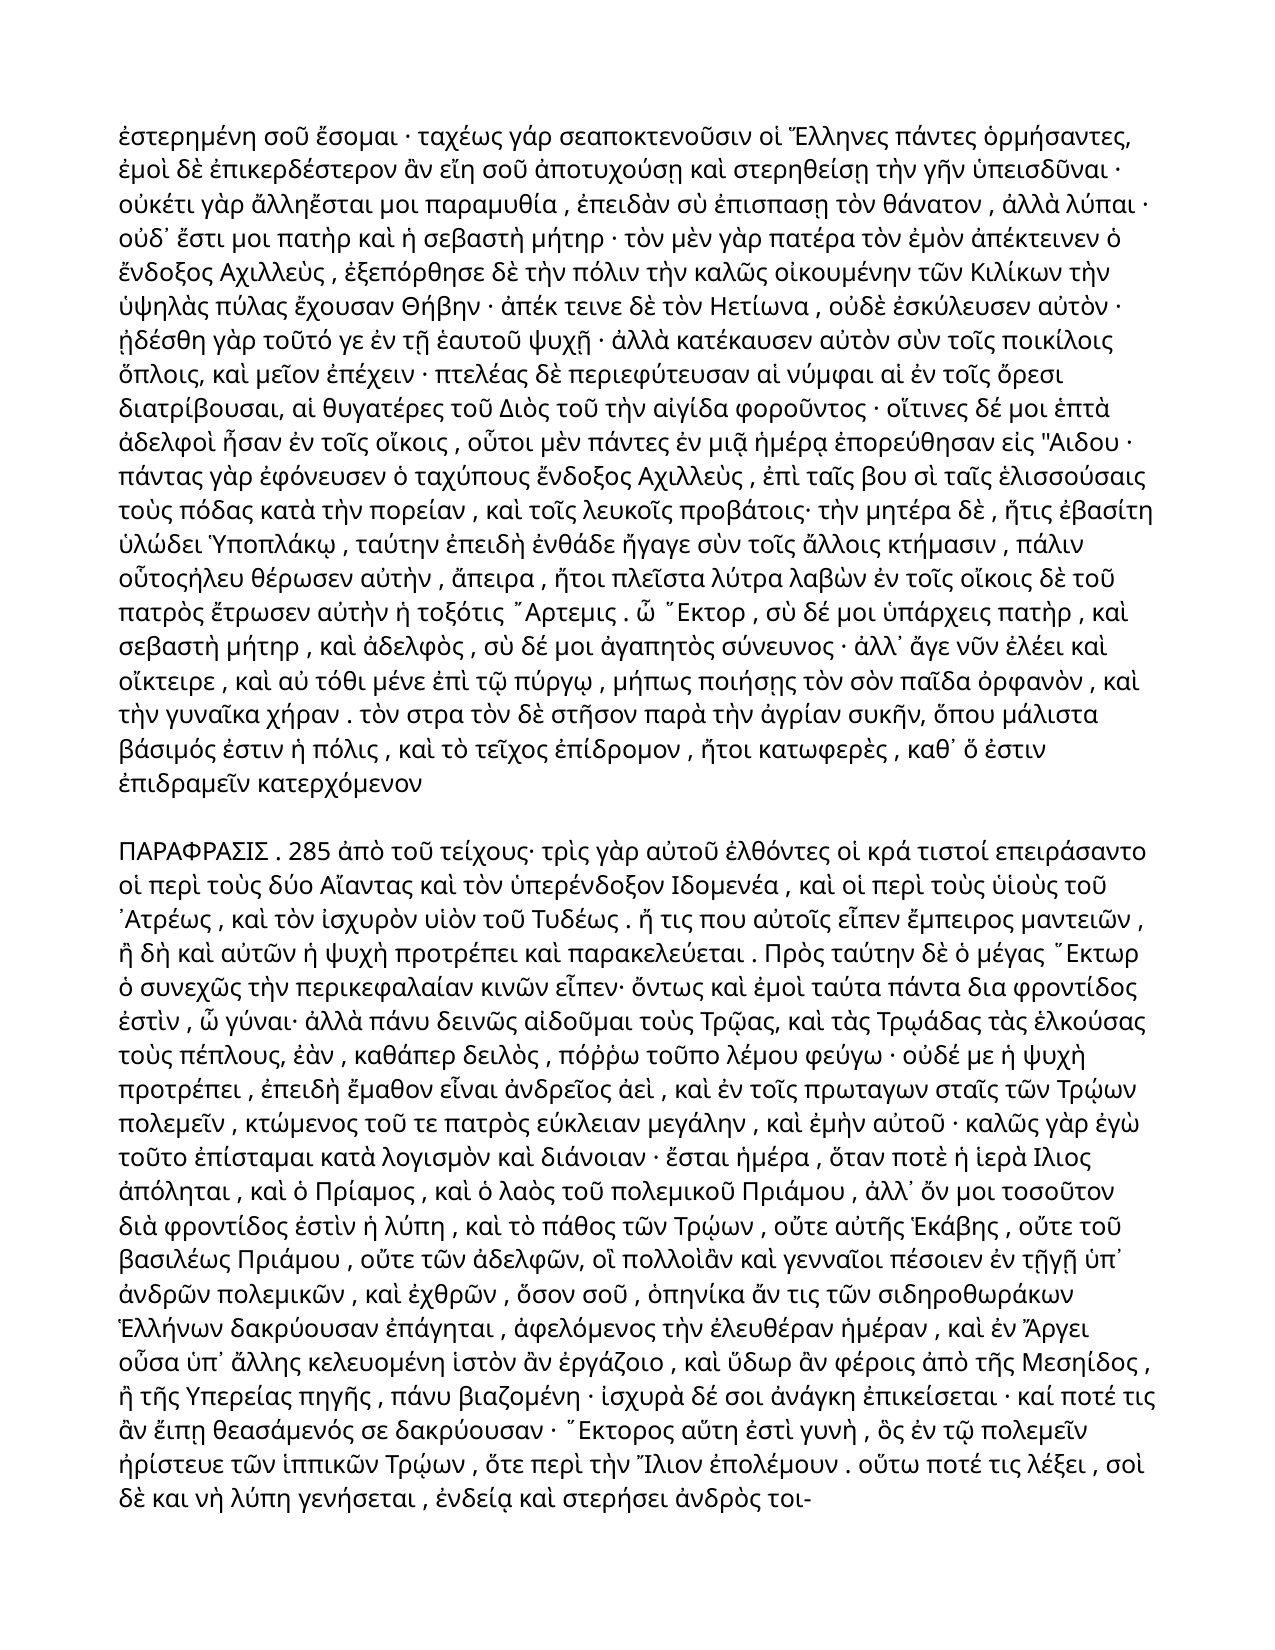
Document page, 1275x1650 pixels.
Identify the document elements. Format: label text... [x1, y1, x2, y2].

text ἐστερημένη σοῦ ἔσομαι · ταχέως γάρ σεαποκτενοῦσιν οἱ Ἕλληνες πάντες ὁρμήσαντες, ἐμοὶ δὲ ἐπικερδέστερον ἂν εἴη σοῦ ἀποτυχούσῃ καὶ στερηθείσῃ τὴν γῆν ὑπεισδῦναι · οὐκέτι γὰρ ἄλληἔσται μοι παραμυθία , ἐπειδὰν σὺ ἐπισπασῃ τὸν θάνατον , ἀλλὰ λύπαι · οὐδ᾽ ἔστι μοι πατὴρ καὶ ἡ σεβαστὴ μήτηρ · τὸν μὲν γὰρ πατέρα τὸν ἐμὸν ἀπέκτεινεν ὁ ἔνδοξος Αχιλλεὺς , ἐξεπόρθησε δὲ τὴν πόλιν τὴν καλῶς οἰκουμένην τῶν Κιλίκων τὴν ὑψηλὰς πύλας ἔχουσαν Θήβην · ἀπέκ τεινε δὲ τὸν Ηετίωνα , οὐδὲ ἐσκύλευσεν αὐτὸν · ᾐδέσθη γὰρ τοῦτό γε ἐν τῇ ἑαυτοῦ ψυχῇ · ἀλλὰ κατέκαυσεν αὐτὸν σὺν τοῖς ποικίλοις ὅπλοις, καὶ μεῖον ἐπέχειν · πτελέας δὲ περιεφύτευσαν αἱ νύμφαι αἱ ἐν τοῖς ὄρεσι διατρίβουσαι, αἱ θυγατέρες τοῦ Διὸς τοῦ τὴν αἰγίδα φοροῦντος · οἵτινες δέ μοι ἑπτὰ ἀδελφοὶ ἦσαν ἐν τοῖς οἴκοις , οὗτοι μὲν πάντες ἐν μιᾷ ἡμέρᾳ ἐπορεύθησαν εἰς "Αιδου · πάντας γὰρ ἐφόνευσεν ὁ ταχύπους ἔνδοξος Αχιλλεὺς , ἐπὶ ταῖς βου σὶ ταῖς ἑλισσούσαις τοὺς πόδας κατὰ τὴν πορείαν , καὶ τοῖς λευκοῖς προβάτοις· τὴν μητέρα δὲ , ἥτις ἐβασίτη ὑλώδει Ὑποπλάκῳ , ταύτην ἐπειδὴ ἐνθάδε ἤγαγε σὺν τοῖς ἄλλοις κτήμασιν , πάλιν οὗτοςἠλευ θέρωσεν αὐτὴν , ἄπειρα , ἤτοι πλεῖστα λύτρα λαβὼν ἐν τοῖς οἴκοις δὲ τοῦ πατρὸς ἔτρωσεν αὐτὴν ἡ τοξότις ῎Αρτεμις . ὦ ῞Εκτορ , σὺ δέ μοι ὑπάρχεις πατὴρ , καὶ σεβαστὴ μήτηρ , καὶ ἀδελφὸς , σὺ δέ μοι ἀγαπητὸς σύνευνος · ἀλλ᾽ ἄγε νῦν ἐλέει καὶ οἴκτειρε , καὶ αὐ τόθι μένε ἐπὶ τῷ πύργῳ , μήπως ποιήσῃς τὸν σὸν παῖδα ὀρφανὸν , καὶ τὴν γυναῖκα χήραν . τὸν στρα τὸν δὲ στῆσον παρὰ τὴν ἀγρίαν συκῆν, ὅπου μάλιστα βάσιμός ἐστιν ἡ πόλις , καὶ τὸ τεῖχος ἐπίδρομον , ἤτοι κατωφερὲς , καθ᾽ ὅ ἐστιν ἐπιδραμεῖν κατερχόμενον [118, 118, 1157, 799]
text ΠΑΡΑΦΡΑΣΙΣ . 285 ἀπὸ τοῦ τείχους· τρὶς γὰρ αὐτοῦ ἐλθόντες οἱ κρά τιστοί επειράσαντο οἱ περὶ τοὺς δύο Αἴαντας καὶ τὸν ὑπερένδοξον Ιδομενέα , καὶ οἱ περὶ τοὺς ὑἱοὺς τοῦ ᾿Ατρέως , καὶ τὸν ἰσχυρὸν υἱὸν τοῦ Τυδέως . ἤ τις που αὐτοῖς εἶπεν ἔμπειρος μαντειῶν , ἢ δὴ καὶ αὐτῶν ἡ ψυχὴ προτρέπει καὶ παρακελεύεται . Πρὸς ταύτην δὲ ὁ μέγας ῞Εκτωρ ὁ συνεχῶς τὴν περικεφαλαίαν κινῶν εἶπεν· ὄντως καὶ ἐμοὶ ταύτα πάντα δια φροντίδος ἐστὶν , ὦ γύναι· ἀλλὰ πάνυ δεινῶς αἰδοῦμαι τοὺς Τρῷας, καὶ τὰς Τρῳάδας τὰς ἑλκούσας τοὺς πέπλους, ἐὰν , καθάπερ δειλὸς , πόῤῥω τοῦπο λέμου φεύγω · οὐδέ με ἡ ψυχὴ προτρέπει , ἐπειδὴ ἔμαθον εἶναι ἀνδρεῖος ἀεὶ , καὶ ἐν τοῖς πρωταγων σταῖς τῶν Τρῴων πολεμεῖν , κτώμενος τοῦ τε πατρὸς εύκλειαν μεγάλην , καὶ ἐμὴν αὐτοῦ · καλῶς γὰρ ἐγὼ τοῦτο ἐπίσταμαι κατὰ λογισμὸν καὶ διάνοιαν · ἔσται ἡμέρα , ὅταν ποτὲ ἡ ἱερὰ Ιλιος ἀπόληται , καὶ ὁ Πρίαμος , καὶ ὁ λαὸς τοῦ πολεμικοῦ Πριάμου , ἀλλ᾽ ὄν μοι τοσοῦτον διὰ φροντίδος ἐστὶν ἡ λύπη , καὶ τὸ πάθος τῶν Τρῴων , οὔτε αὐτῆς Ἑκάβης , οὔτε τοῦ βασιλέως Πριάμου , οὔτε τῶν ἀδελφῶν, οἳ πολλοὶἂν καὶ γενναῖοι πέσοιεν ἐν τῇγῇ ὑπ᾿ ἀνδρῶν πολεμικῶν , καὶ ἐχθρῶν , ὅσον σοῦ , ὁπηνίκα ἄν τις τῶν σιδηροθωράκων Ἑλλήνων δακρύουσαν ἐπάγηται , ἀφελόμενος τὴν ἐλευθέραν ἡμέραν , καὶ ἐν Ἄργει οὖσα ὑπ᾽ ἄλλης κελευομένη ἱστὸν ἂν ἐργάζοιο , καὶ ὕδωρ ἂν φέροις ἀπὸ τῆς Μεσηίδος , ἢ τῆς Υπερείας πηγῆς , πάνυ βιαζομένη · ἰσχυρὰ δέ σοι ἀνάγκη ἐπικείσεται · καί ποτέ τις ἂν ἔιπῃ θεασάμενός σε δακρύουσαν · ῞Εκτορος αὕτη ἐστὶ γυνὴ , ὃς ἐν τῷ πολεμεῖν ἠρίστευε τῶν ἱππικῶν Τρῴων , ὅτε περὶ τὴν Ἴλιον ἐπολέμουν . οὕτω ποτέ τις λέξει , σοὶ δὲ και νὴ λύπη γενήσεται , ἐνδείᾳ καὶ στερήσει ἀνδρὸς τοι- [118, 833, 1157, 1515]
